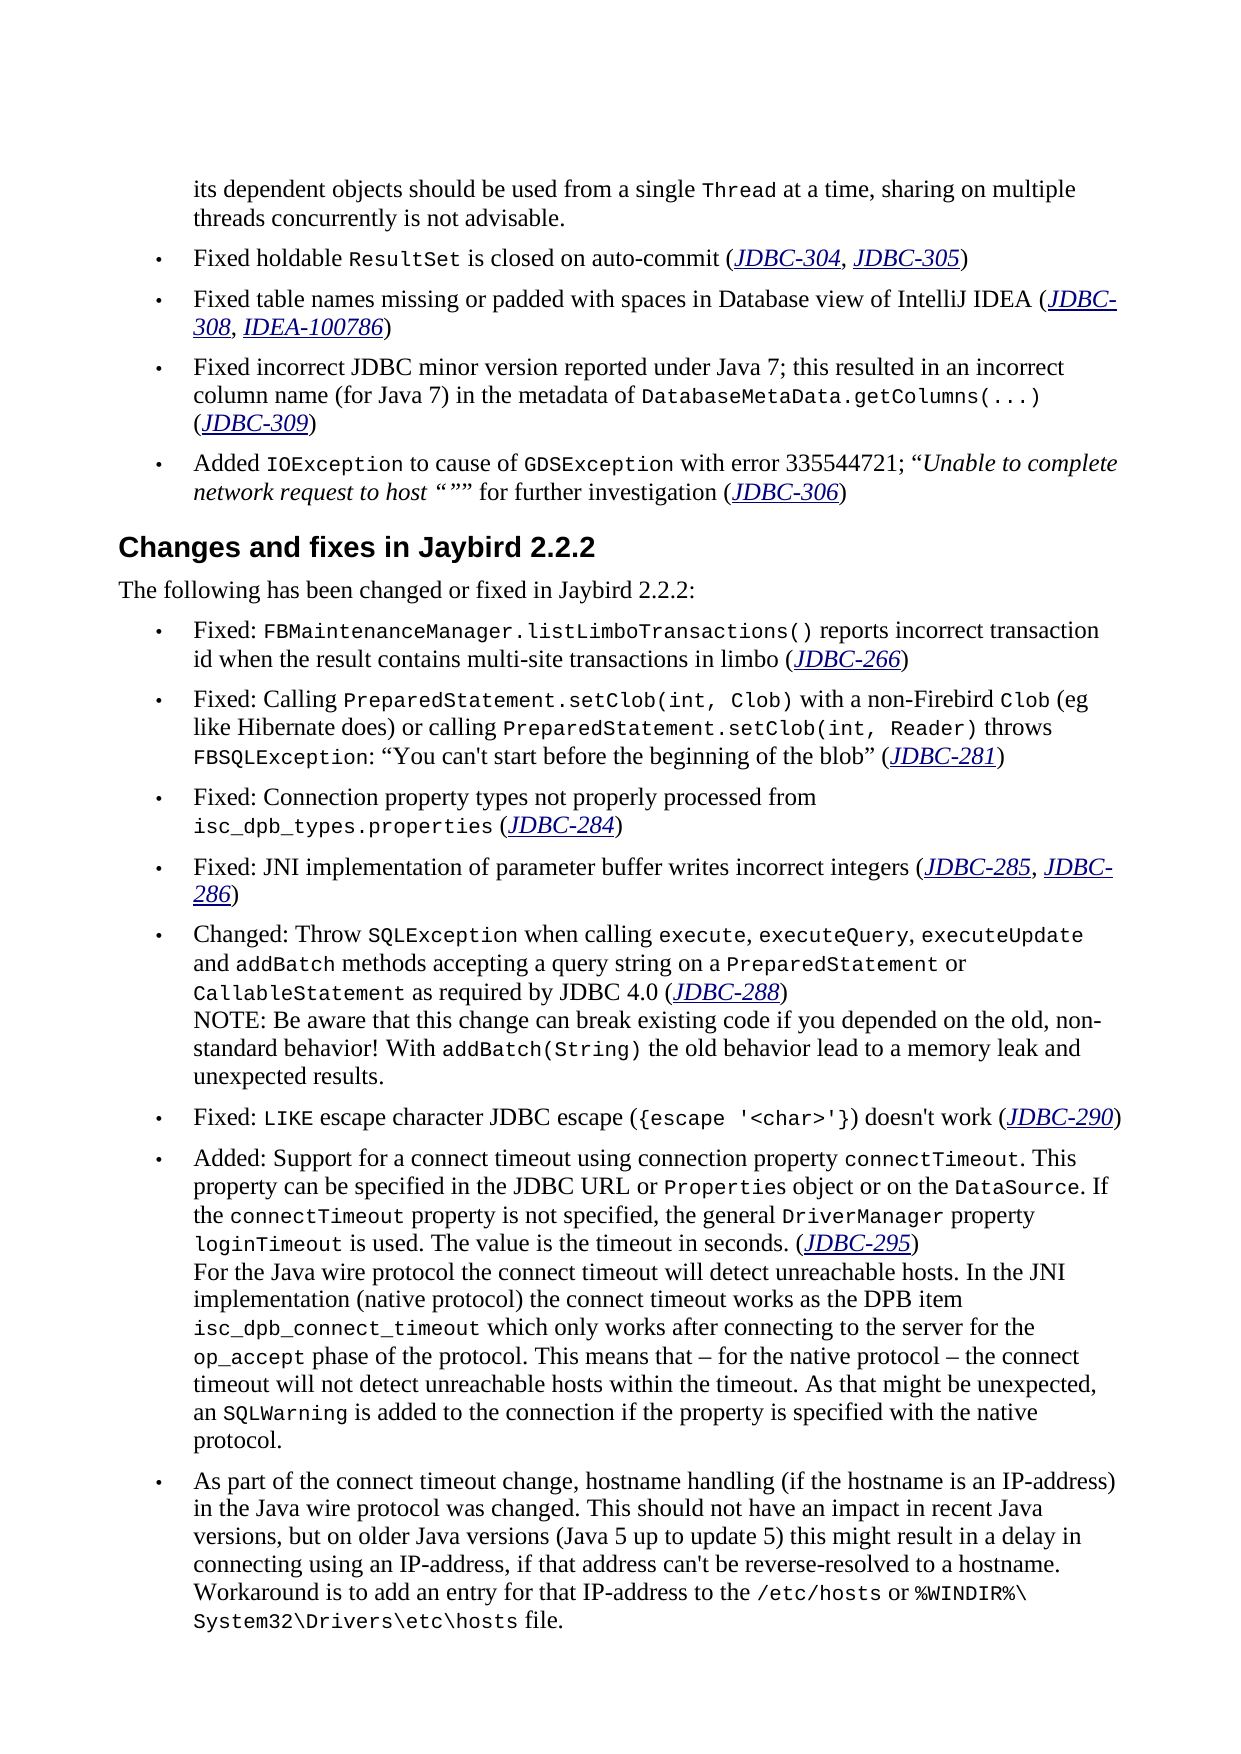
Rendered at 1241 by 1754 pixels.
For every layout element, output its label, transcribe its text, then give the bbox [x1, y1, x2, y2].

list Fixed: FBMaintenanceManager.listLimboTransactions() reports incorrect transaction id when the result contains multi-site transactions in limbo (JDBC-266) [156, 616, 1122, 672]
list Added: Support for a connect timeout using connection property connectTimeout. This property can be specified in the JDBC URL or Properties object or on the DataSource. If the connectTimeout property is not specified, the general DriverManager property loginTimeout is used. The value is the timeout in seconds. (JDBC-295) For the Java wire protocol the connect timeout will detect unreachable hosts. In the JNI implementation (native protocol) the connect timeout works as the DPB item isc_dpb_connect_timeout which only works after connecting to the server for the op_accept phase of the protocol. This means that – for the native protocol – the connect timeout will not detect unreachable hosts within the timeout. As that might be unexpected, an SQLWarning is added to the connection if the property is specified with the native protocol. [156, 1144, 1122, 1454]
list Changed: Throw SQLException when calling execute, executeQuery, executeUpdate and addBatch methods accepting a query string on a PreparedStatement or CallableStatement as required by JDBC 4.0 (JDBC-288) NOTE: Be aware that this change can break existing code if you depended on the old, non-standard behavior! With addBatch(String) the old behavior lead to a memory leak and unexpected results. [156, 921, 1122, 1090]
list Fixed: JNI implementation of parameter buffer writes incorrect integers (JDBC-285, JDBC-286) [156, 853, 1122, 908]
list Fixed: Connection property types not properly processed from isc_dpb_types.properties (JDBC-284) [156, 783, 1122, 840]
list Fixed: Calling PreparedStatement.setClob(int, Clob) with a non-Firebird Clob (eg like Hibernate does) or calling PreparedStatement.setClob(int, Reader) throws FBSQLException: “You can't start before the beginning of the blob” (JDBC-281) [156, 685, 1122, 771]
list Fixed holdable ResultSet is closed on auto-commit (JDBC-304, JDBC-305) [156, 244, 1122, 273]
list its dependent objects should be used from a single Thread at a time, sharing on multiple threads concurrently is not advisable. [156, 175, 1122, 232]
text The following has been changed or fixed in Jaybird 2.2.2: [118, 576, 1122, 604]
list Fixed incorrect JDBC minor version reported under Java 7; this resulted in an incorrect column name (for Java 7) in the metadata of DatabaseMetaData.getColumns(...) (JDBC-309) [156, 353, 1122, 437]
list As part of the connect timeout change, hostname handling (if the hostname is an IP-address) in the Java wire protocol was changed. This should not have an impact in recent Java versions, but on older Java versions (Java 5 up to update 5) this might result in a delay in connecting using an IP-address, if that address can't be reverse-resolved to a hostname. Workaround is to add an entry for that IP-address to the /etc/hosts or %WINDIR%\System32\Drivers\etc\hosts file. [156, 1467, 1122, 1635]
list Fixed: LIKE escape character JDBC escape ({escape '<char>'}) doesn't work (JDBC-290) [156, 1103, 1122, 1131]
list Added IOException to cause of GDSException with error 335544721; “Unable to complete network request to host “”” for further investigation (JDBC-306) [156, 449, 1122, 506]
list Fixed table names missing or padded with spaces in Database view of IntelliJ IDEA (JDBC-308, IDEA-100786) [156, 285, 1122, 341]
subtitle Changes and fixes in Jaybird 2.2.2 [118, 531, 1122, 563]
